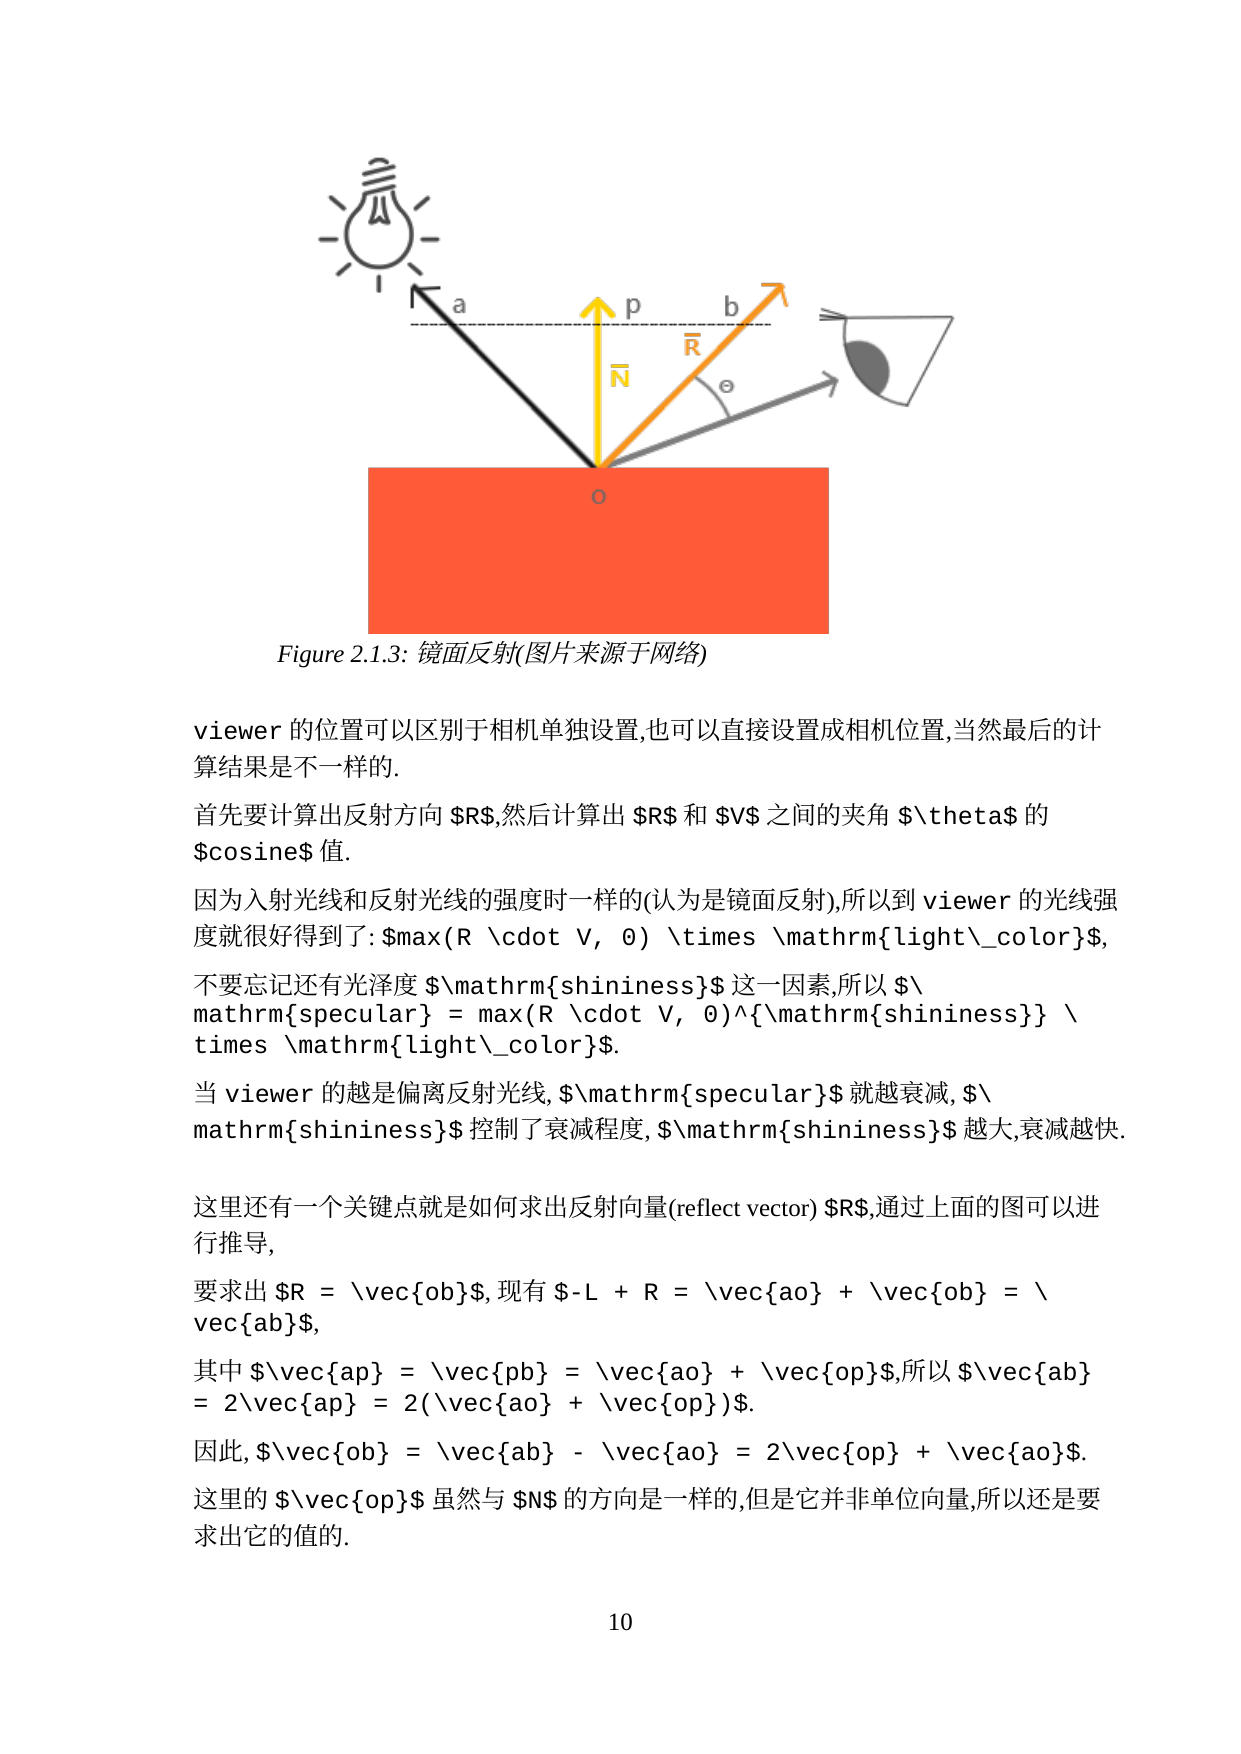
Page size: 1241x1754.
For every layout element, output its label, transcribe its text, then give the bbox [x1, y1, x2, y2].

list 这里还有一个关键点就是如何求出反射向量(reflect vector) $R$,通过上面的图可以进行推导, [156, 1187, 1122, 1259]
list viewer 的位置可以区别于相机单独设置,也可以直接设置成相机位置,当然最后的计算结果是不一样的. [156, 711, 1122, 783]
list 首先要计算出反射方向 $R$,然后计算出 $R$ 和 $V$ 之间的夹角 $\theta$ 的 $cosine$ 值. [156, 796, 1122, 868]
list 其中 $\vec{ap} = \vec{pb} = \vec{ao} + \vec{op}$,所以 $\vec{ab} = 2\vec{ap} = 2(\vec{ao} + \vec{op})$. [156, 1352, 1122, 1419]
list 这里的 $\vec{op}$ 虽然与 $N$ 的方向是一样的,但是它并非单位向量,所以还是要求出它的值的. [156, 1480, 1122, 1552]
list 要求出 $R = \vec{ob}$, 现有 $-L + R = \vec{ao} + \vec{ob} = \vec{ab}$, [156, 1272, 1122, 1339]
list Figure 2.1.3: 镜面反射(图片来源于网络) [271, 131, 969, 670]
list 因此, $\vec{ob} = \vec{ab} - \vec{ao} = 2\vec{op} + \vec{ao}$. [156, 1431, 1122, 1467]
list 不要忘记还有光泽度 $\mathrm{shininess}$ 这一因素,所以 $\mathrm{specular} = max(R \cdot V, 0)^{\mathrm{shininess}} \times \mathrm{light\_color}$. [156, 966, 1122, 1061]
list 因为入射光线和反射光线的强度时一样的(认为是镜面反射),所以到 viewer 的光线强度就很好得到了: $max(R \cdot V, 0) \times \mathrm{light\_color}$, [156, 881, 1122, 953]
list 当 viewer 的越是偏离反射光线, $\mathrm{specular}$ 就越衰减, $\mathrm{shininess}$ 控制了衰减程度, $\mathrm{shininess}$ 越大,衰减越快. [156, 1073, 1122, 1175]
